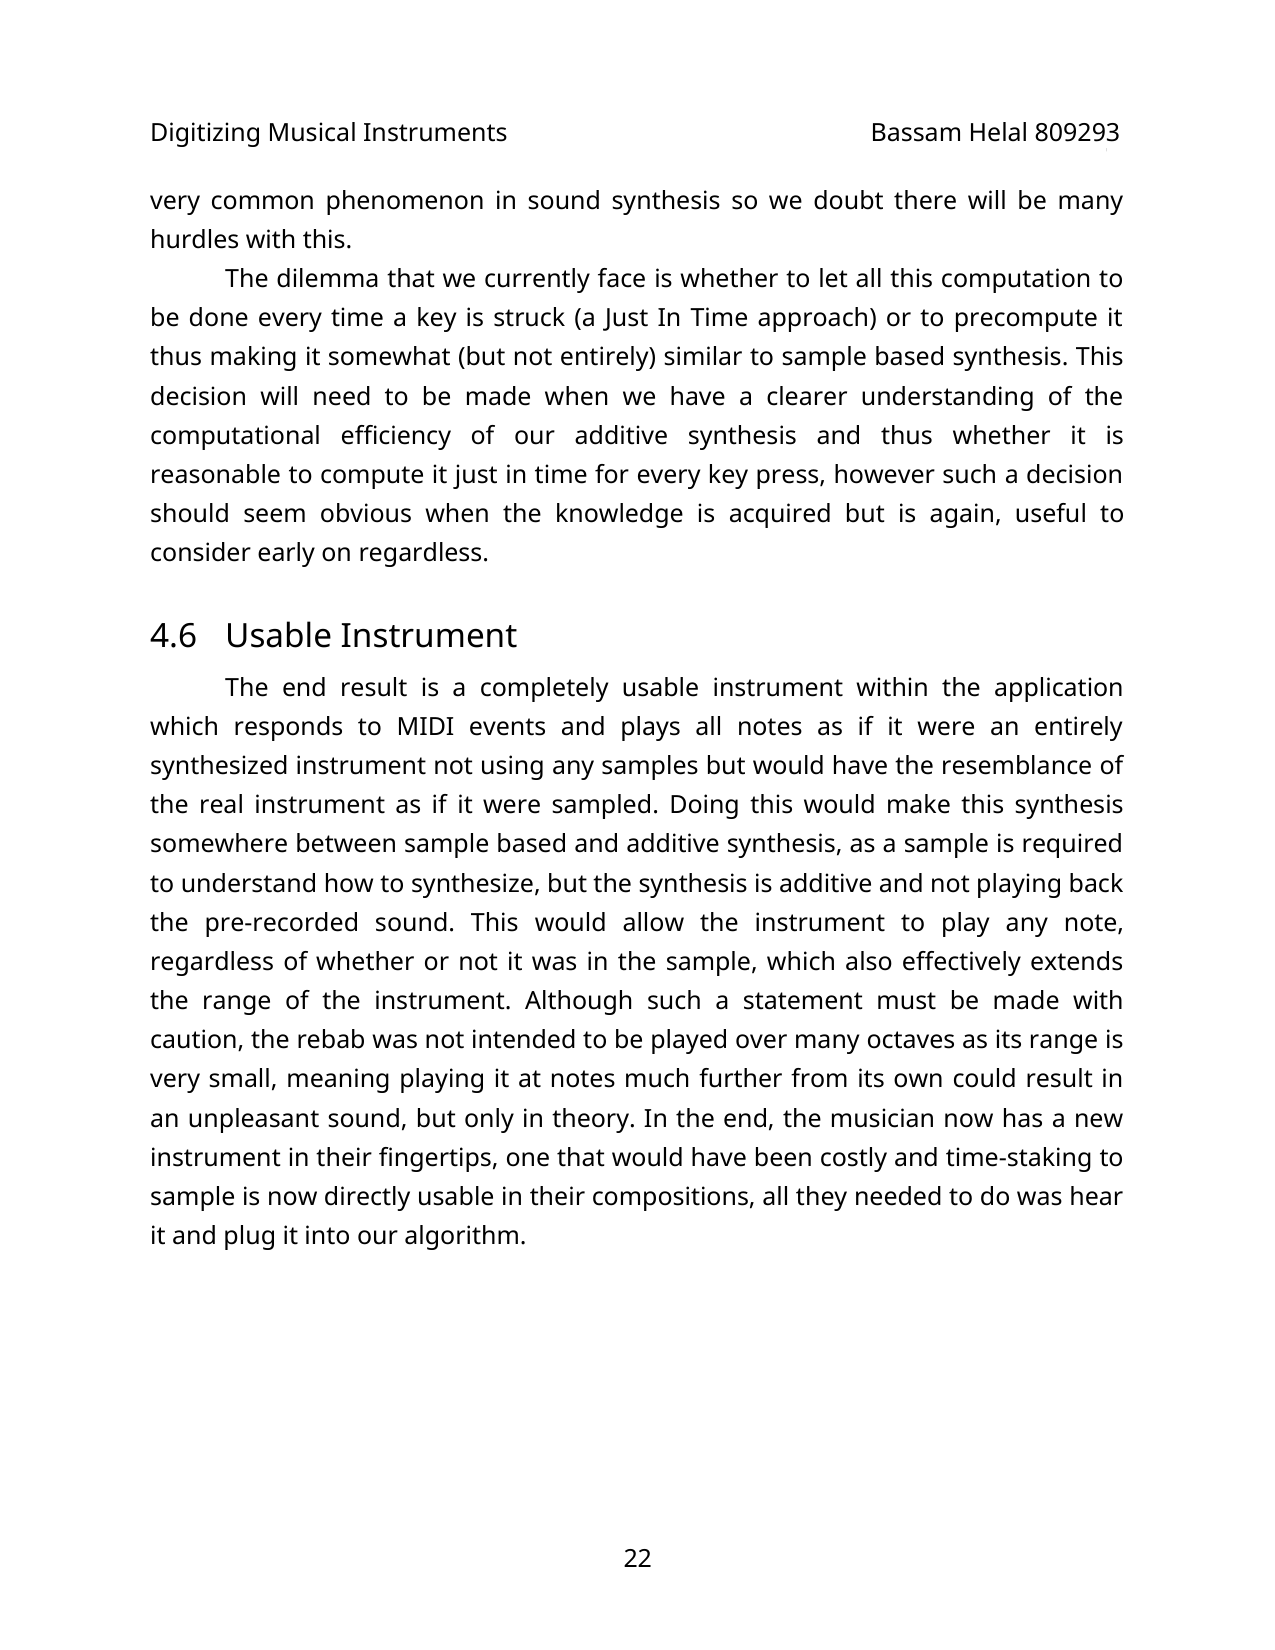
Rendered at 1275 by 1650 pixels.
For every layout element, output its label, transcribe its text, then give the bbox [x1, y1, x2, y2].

text very common phenomenon in sound synthesis so we doubt there will be many hurdles with this. [150, 182, 1125, 256]
subtitle 4.6 Usable Instrument [150, 611, 1125, 657]
text The end result is a completely usable instrument within the application which responds to MIDI events and plays all notes as if it were an entirely synthesized instrument not using any samples but would have the resemblance of the real instrument as if it were sampled. Doing this would make this synthesis somewhere between sample based and additive synthesis, as a sample is required to understand how to synthesize, but the synthesis is additive and not playing back the pre-recorded sound. This would allow the instrument to play any note, regardless of whether or not it was in the sample, which also effectively extends the range of the instrument. Although such a statement must be made with caution, the rebab was not intended to be played over many octaves as its range is very small, meaning playing it at notes much further from its own could result in an unpleasant sound, but only in theory. In the end, the musician now has a new instrument in their fingertips, one that would have been costly and time-staking to sample is now directly usable in their compositions, all they needed to do was hear it and plug it into our algorithm. [150, 669, 1125, 1252]
text The dilemma that we currently face is whether to let all this computation to be done every time a key is struck (a Just In Time approach) or to precompute it thus making it somewhat (but not entirely) similar to sample based synthesis. This decision will need to be made when we have a clearer understanding of the computational efficiency of our additive synthesis and thus whether it is reasonable to compute it just in time for every key press, however such a decision should seem obvious when the knowledge is acquired but is again, useful to consider early on regardless. [150, 261, 1125, 569]
